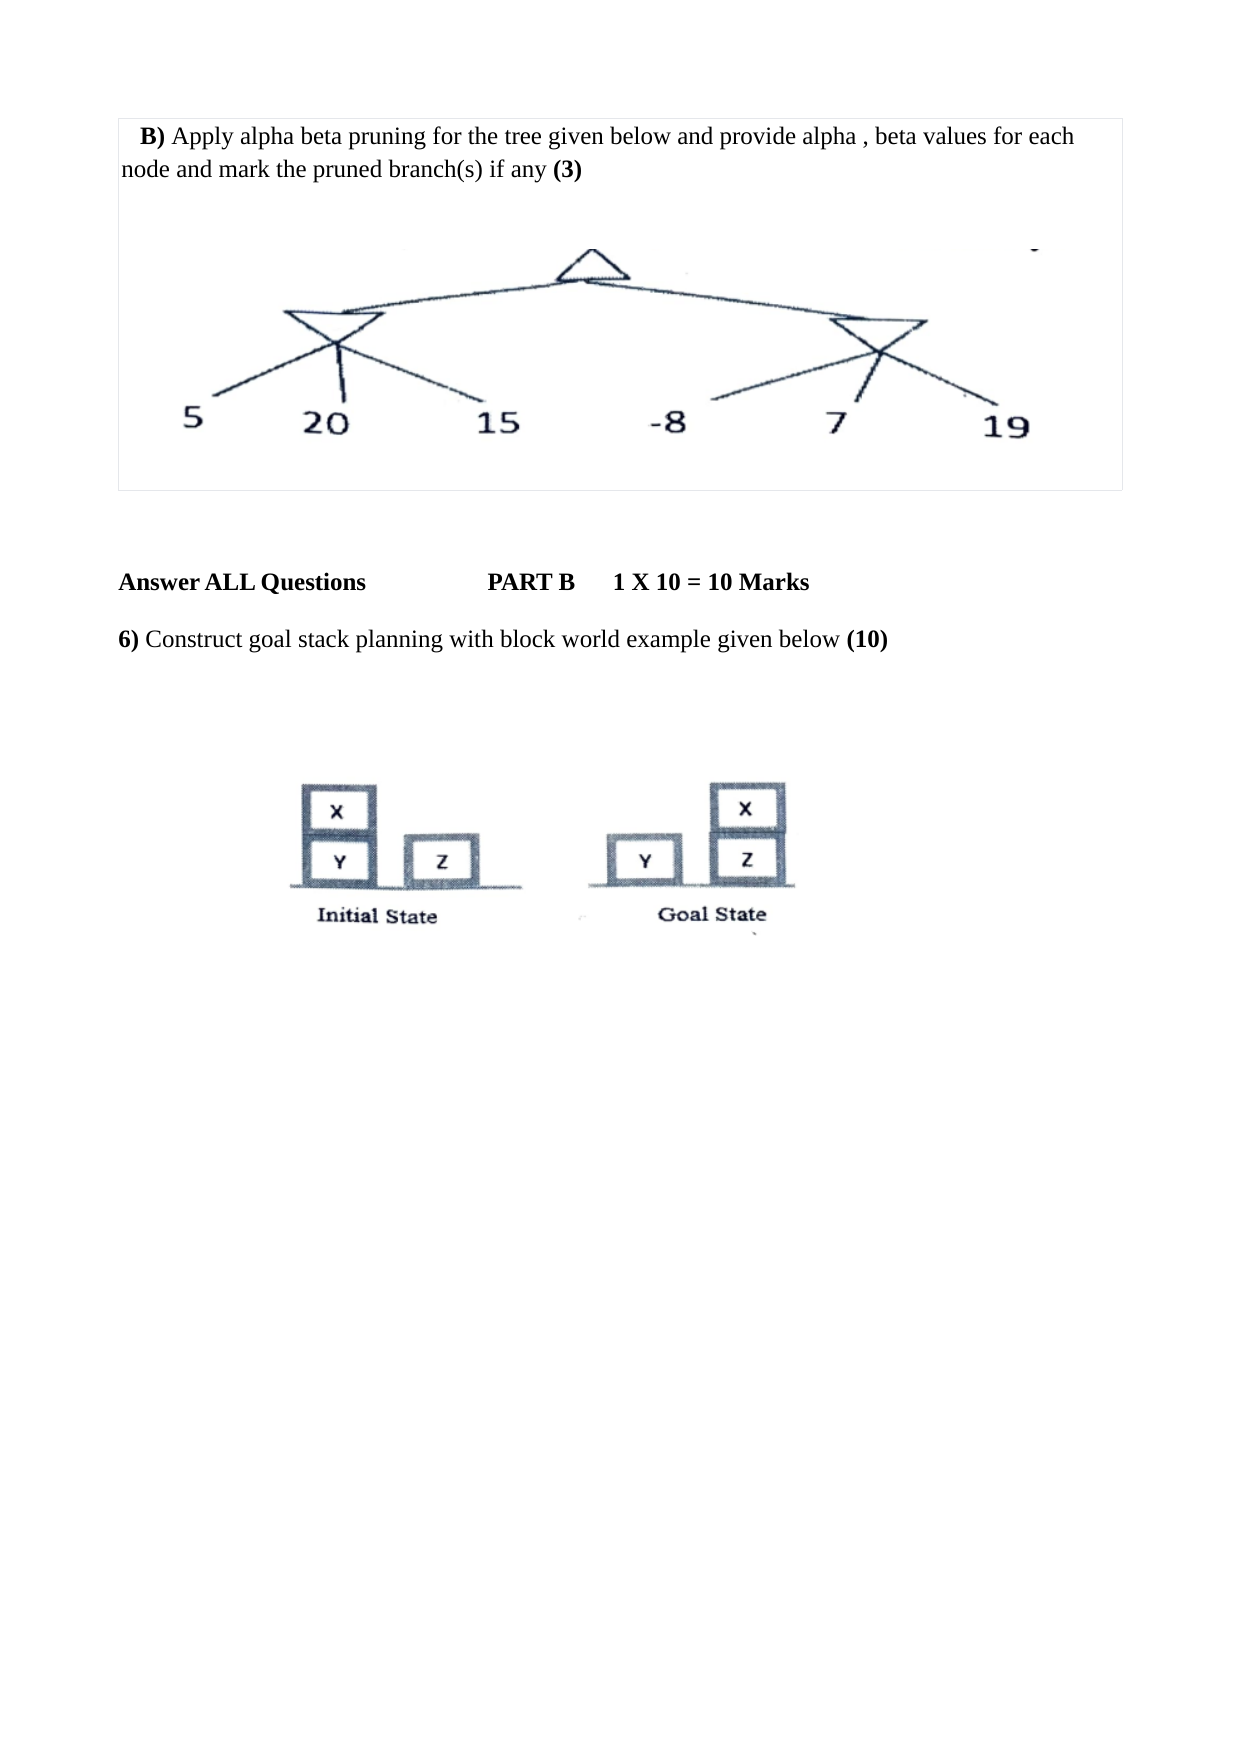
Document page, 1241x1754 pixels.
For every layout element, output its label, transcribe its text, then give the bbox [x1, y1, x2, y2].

text 6) Construct goal stack planning with block world example given below (10) [118, 624, 1122, 653]
picture [150, 249, 1090, 455]
text Answer ALL Questions PART B 1 X 10 = 10 Marks [118, 567, 1122, 596]
text B) Apply alpha beta pruning for the tree given below and provide alpha , beta values for each node and mark the pruned branch(s) if any (3) [119, 119, 1122, 183]
picture [254, 759, 834, 946]
